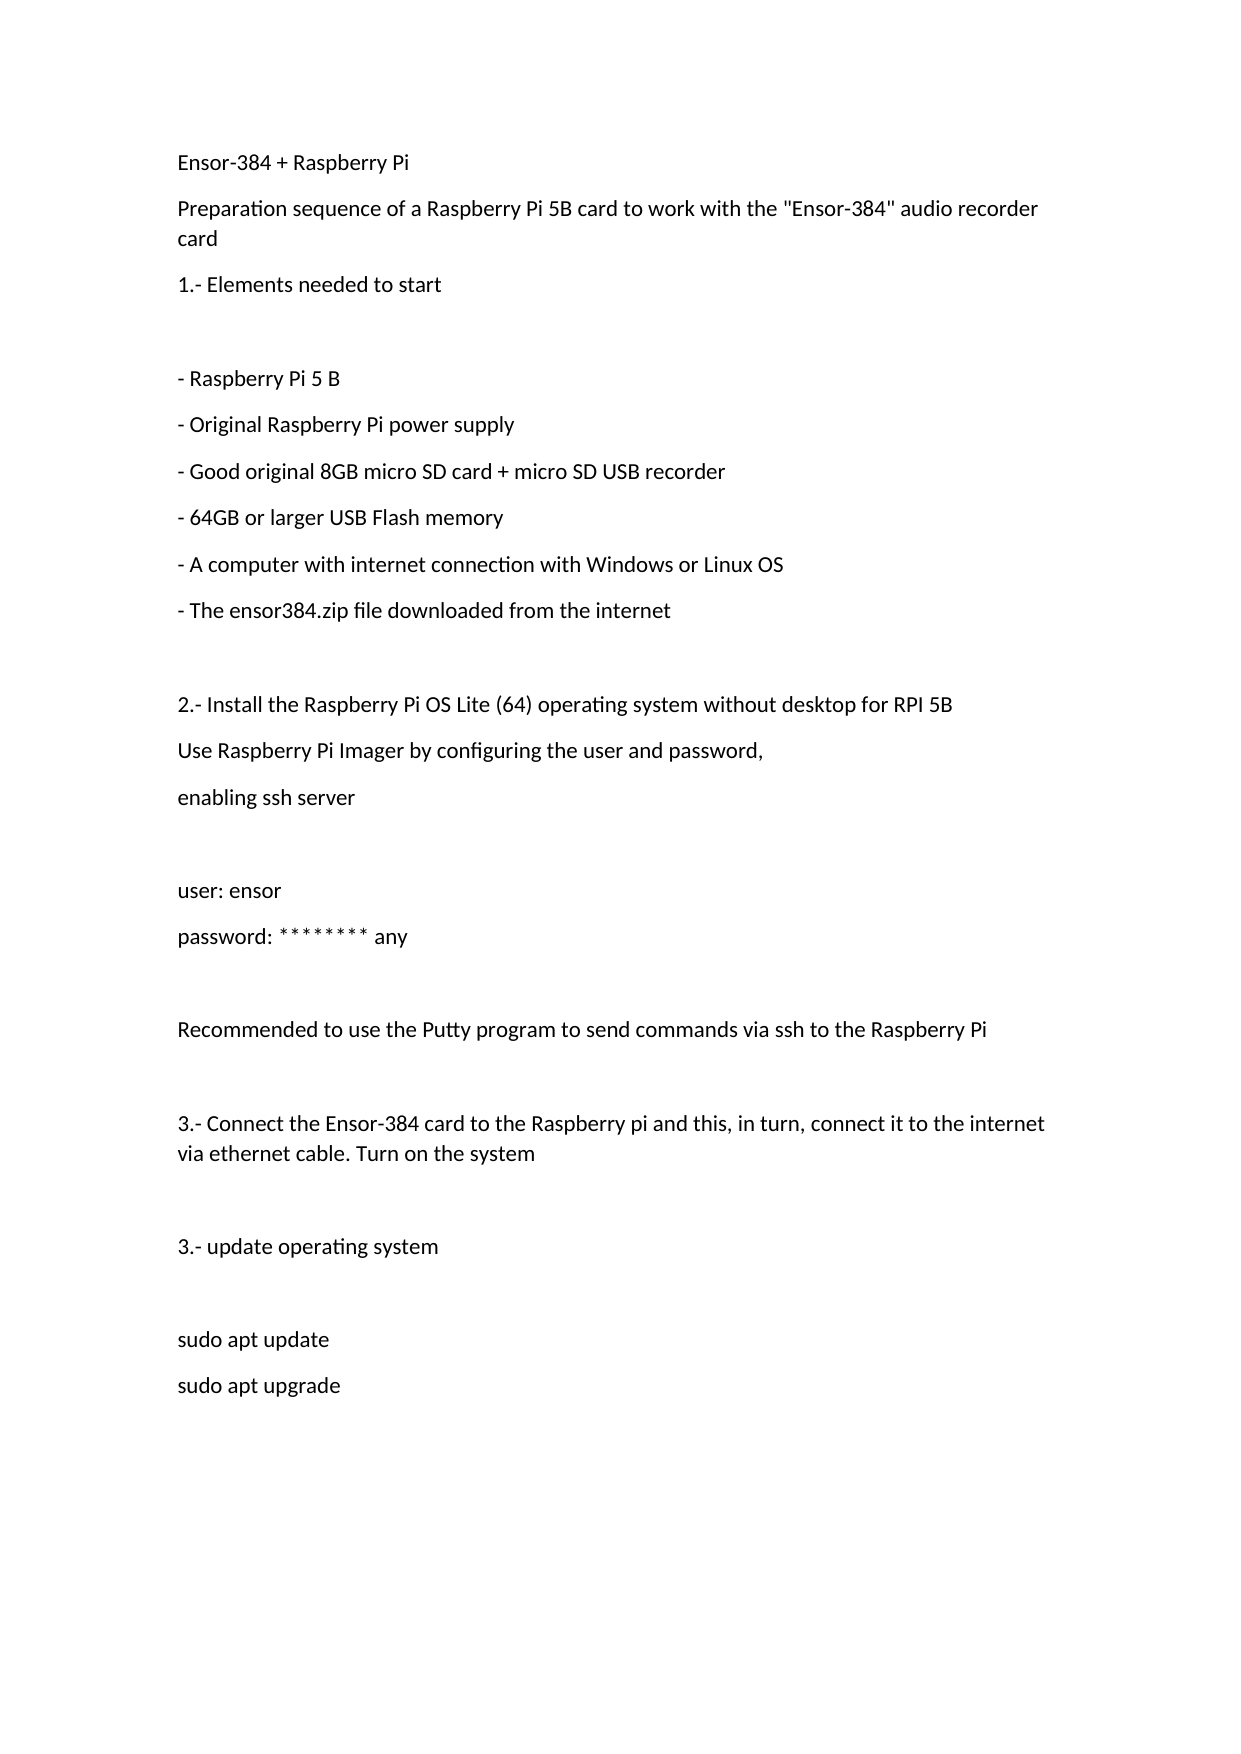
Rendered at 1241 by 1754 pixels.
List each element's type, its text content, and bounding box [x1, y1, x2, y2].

text 3.- Connect the Ensor-384 card to the Raspberry pi and this, in turn, connect it to the internet via ethernet cable. Turn on the system [177, 1109, 1063, 1167]
text 3.- update operating system [177, 1232, 1063, 1260]
text 2.- Install the Raspberry Pi OS Lite (64) operating system without desktop for RPI 5B [177, 690, 1063, 718]
text - A computer with internet connection with Windows or Linux OS [177, 550, 1063, 578]
text password: ******** any [177, 922, 1063, 951]
text Ensor-384 + Raspberry Pi [177, 148, 1063, 176]
text Use Raspberry Pi Imager by configuring the user and password, [177, 736, 1063, 764]
text - Raspberry Pi 5 B [177, 364, 1063, 392]
text 1.- Elements needed to start [177, 271, 1063, 299]
text user: ensor [177, 876, 1063, 904]
text sudo apt upgrade [177, 1371, 1063, 1399]
text Recommended to use the Putty program to send commands via ssh to the Raspberry Pi [177, 1016, 1063, 1044]
text - Original Raspberry Pi power supply [177, 410, 1063, 438]
text Preparation sequence of a Raspberry Pi 5B card to work with the "Ensor-384" audio recorder card [177, 194, 1063, 252]
text - 64GB or larger USB Flash memory [177, 503, 1063, 531]
text - Good original 8GB micro SD card + micro SD USB recorder [177, 457, 1063, 485]
text enabling ssh server [177, 783, 1063, 811]
text sudo apt update [177, 1325, 1063, 1353]
text - The ensor384.zip file downloaded from the internet [177, 597, 1063, 624]
